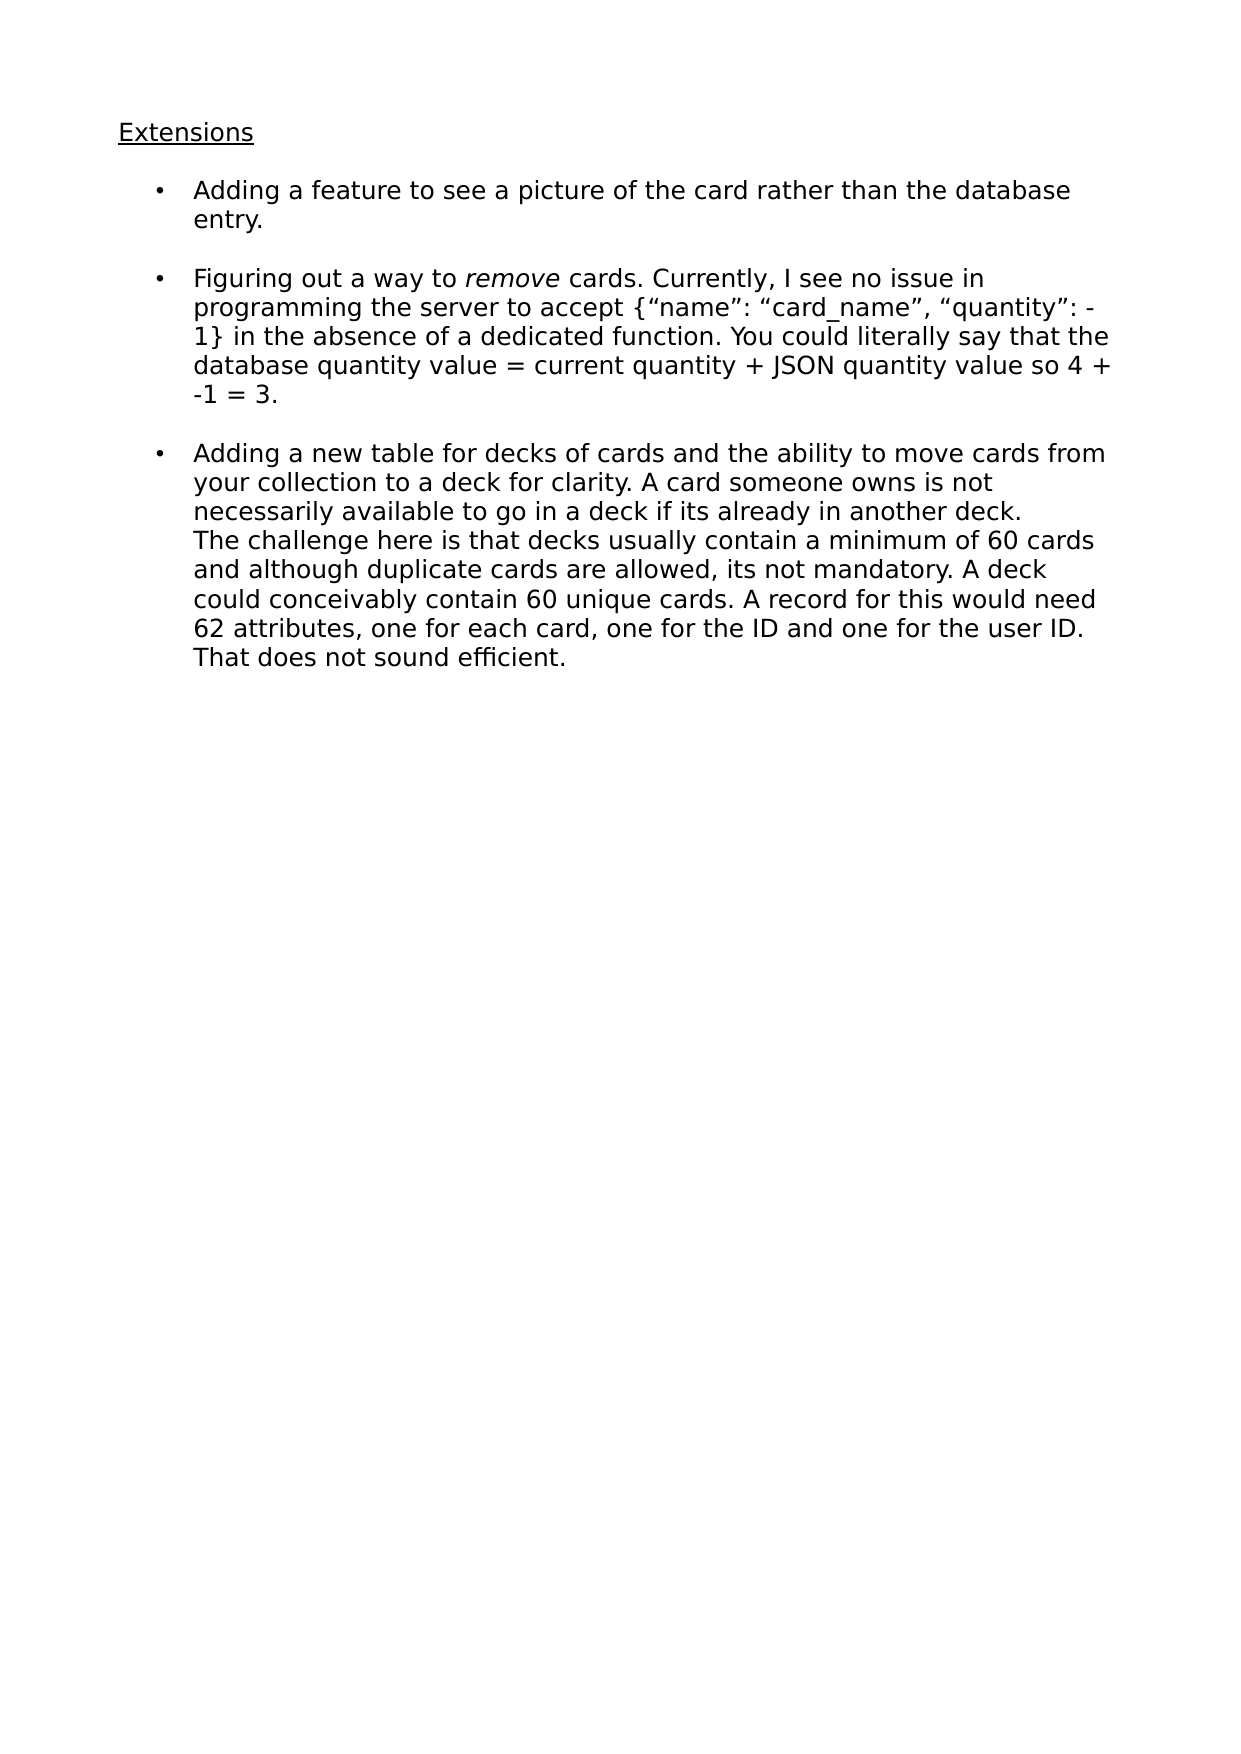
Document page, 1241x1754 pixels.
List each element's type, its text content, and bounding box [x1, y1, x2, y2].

list Figuring out a way to remove cards. Currently, I see no issue in programming the server to accept {“name”: “card_name”, “quantity”: -1} in the absence of a dedicated function. You could literally say that the database quantity value = current quantity + JSON quantity value so 4 + -1 = 3. [156, 264, 1122, 439]
list Adding a new table for decks of cards and the ability to move cards from your collection to a deck for clarity. A card someone owns is not necessarily available to go in a deck if its already in another deck. The challenge here is that decks usually contain a minimum of 60 cards and although duplicate cards are allowed, its not mandatory. A deck could conceivably contain 60 unique cards. A record for this would need 62 attributes, one for each card, one for the ID and one for the user ID. That does not sound efficient. [156, 439, 1122, 672]
text Extensions [118, 118, 1122, 147]
list Adding a feature to see a picture of the card rather than the database entry. [156, 176, 1122, 264]
